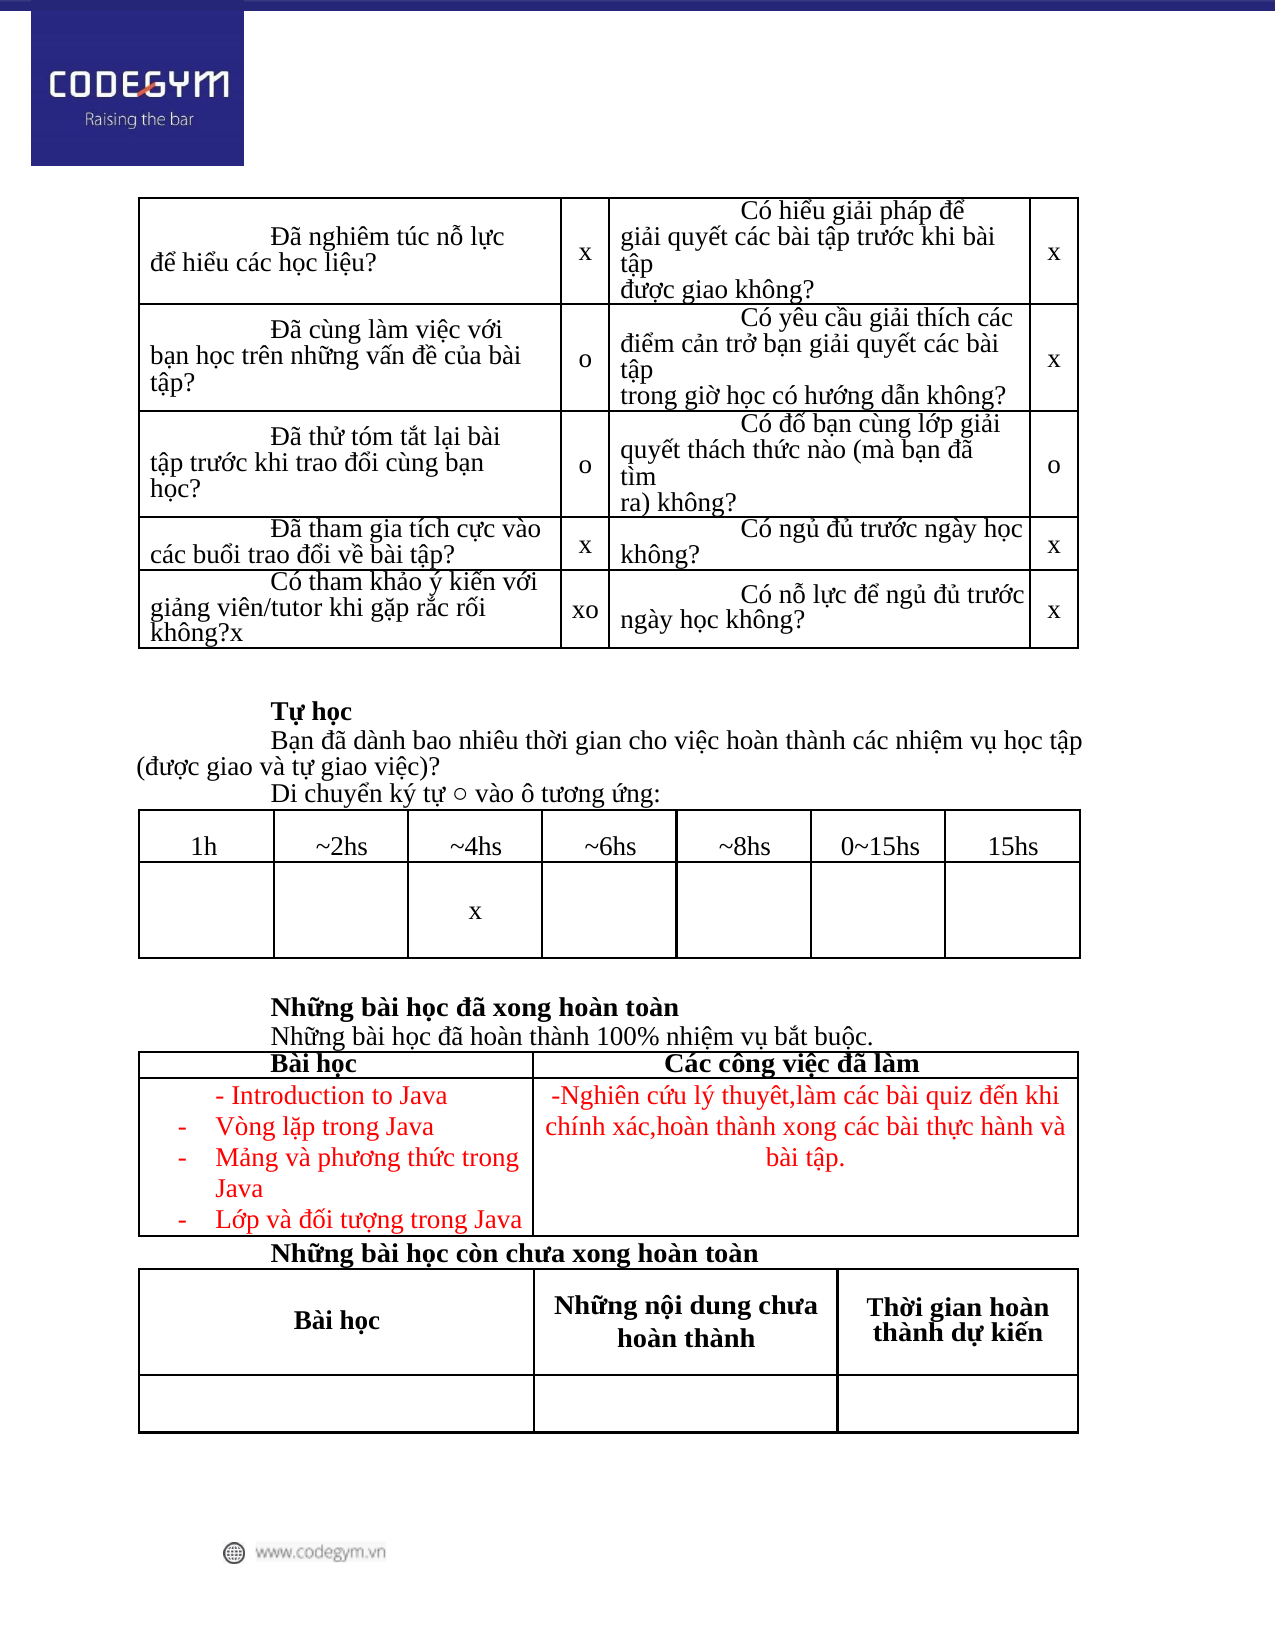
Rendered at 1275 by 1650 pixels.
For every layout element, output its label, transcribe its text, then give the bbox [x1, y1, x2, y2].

table_header 0~15hs [812, 811, 944, 861]
table_header Bài học [140, 1270, 533, 1374]
table_header ~6hs [543, 811, 675, 861]
table_header Có hiểu giải pháp để giải quyết các bài tập trước khi bài tập được giao không? [610, 199, 1029, 303]
table_cell [140, 863, 273, 957]
table_header Các công việc đã làm [534, 1053, 1077, 1077]
table_cell Có đố bạn cùng lớp giải quyết thách thức nào (mà bạn đã tìm ra) không? [610, 412, 1029, 516]
table_cell x [1031, 571, 1077, 647]
table_header x [562, 199, 608, 303]
table_cell [812, 863, 944, 957]
picture [0, 0, 1275, 166]
table_cell Có yêu cầu giải thích các điểm cản trở bạn giải quyết các bài tập trong giờ học có hướng dẫn không? [610, 305, 1029, 409]
table_cell [275, 863, 407, 957]
table_header x [1031, 199, 1077, 303]
table_cell Có tham khảo ý kiến với giảng viên/tutor khi gặp rắc rối không?x [140, 571, 560, 647]
table_cell [140, 1376, 533, 1431]
table_cell o [562, 305, 608, 409]
table_cell x [1031, 518, 1077, 568]
table_cell [946, 863, 1079, 957]
subtitle Những bài học đã xong hoàn toàn [270, 990, 1131, 1022]
table_header Bài học [140, 1053, 532, 1077]
table_cell Đã thử tóm tắt lại bài tập trước khi trao đổi cùng bạn học? [140, 412, 560, 516]
table_cell Đã cùng làm việc với bạn học trên những vấn đề của bài tập? [140, 305, 560, 409]
table_cell o [562, 412, 608, 516]
table_header ~4hs [409, 811, 541, 861]
text Tự học [270, 695, 1131, 727]
table_cell x [1031, 305, 1077, 409]
table_cell x [562, 518, 608, 568]
table_header Đã nghiêm túc nỗ lực để hiểu các học liệu? [140, 199, 560, 303]
table_cell [535, 1376, 836, 1431]
table_cell [839, 1376, 1077, 1431]
text Di chuyển ký tự ○ vào ô tương ứng: [270, 781, 1131, 808]
table_cell - Introduction to Java Vòng lặp trong Java Mảng và phương thức trong Java Lớp và đối tượng trong Java [140, 1079, 532, 1235]
table_header ~8hs [678, 811, 810, 861]
table_header ~2hs [275, 811, 407, 861]
table_cell [678, 863, 810, 957]
table_header 15hs [946, 811, 1079, 861]
table_cell Có ngủ đủ trước ngày học không? [610, 518, 1029, 568]
table_cell o [1031, 412, 1077, 516]
table_cell [543, 863, 675, 957]
table_header Những nội dung chưa hoàn thành [535, 1270, 836, 1374]
picture [223, 1535, 1246, 1636]
table_cell x [409, 863, 541, 957]
table_cell xo [562, 571, 608, 647]
text Những bài học đã hoàn thành 100% nhiệm vụ bắt buộc. [270, 1022, 1131, 1051]
table_header Thời gian hoàn thành dự kiến [839, 1270, 1077, 1374]
table_header 1h [140, 811, 273, 861]
subtitle Những bài học còn chưa xong hoàn toàn [270, 1237, 1131, 1268]
table_cell -Nghiên cứu lý thuyêt,làm các bài quiz đến khi chính xác,hoàn thành xong các bài thực hành và bài tập. [534, 1079, 1077, 1235]
table_cell Đã tham gia tích cực vào các buổi trao đổi về bài tập? [140, 518, 560, 568]
text Bạn đã dành bao nhiêu thời gian cho việc hoàn thành các nhiệm vụ học tập (được giao và tự giao việc)? [136, 728, 1101, 781]
table_cell Có nỗ lực để ngủ đủ trước ngày học không? [610, 571, 1029, 647]
